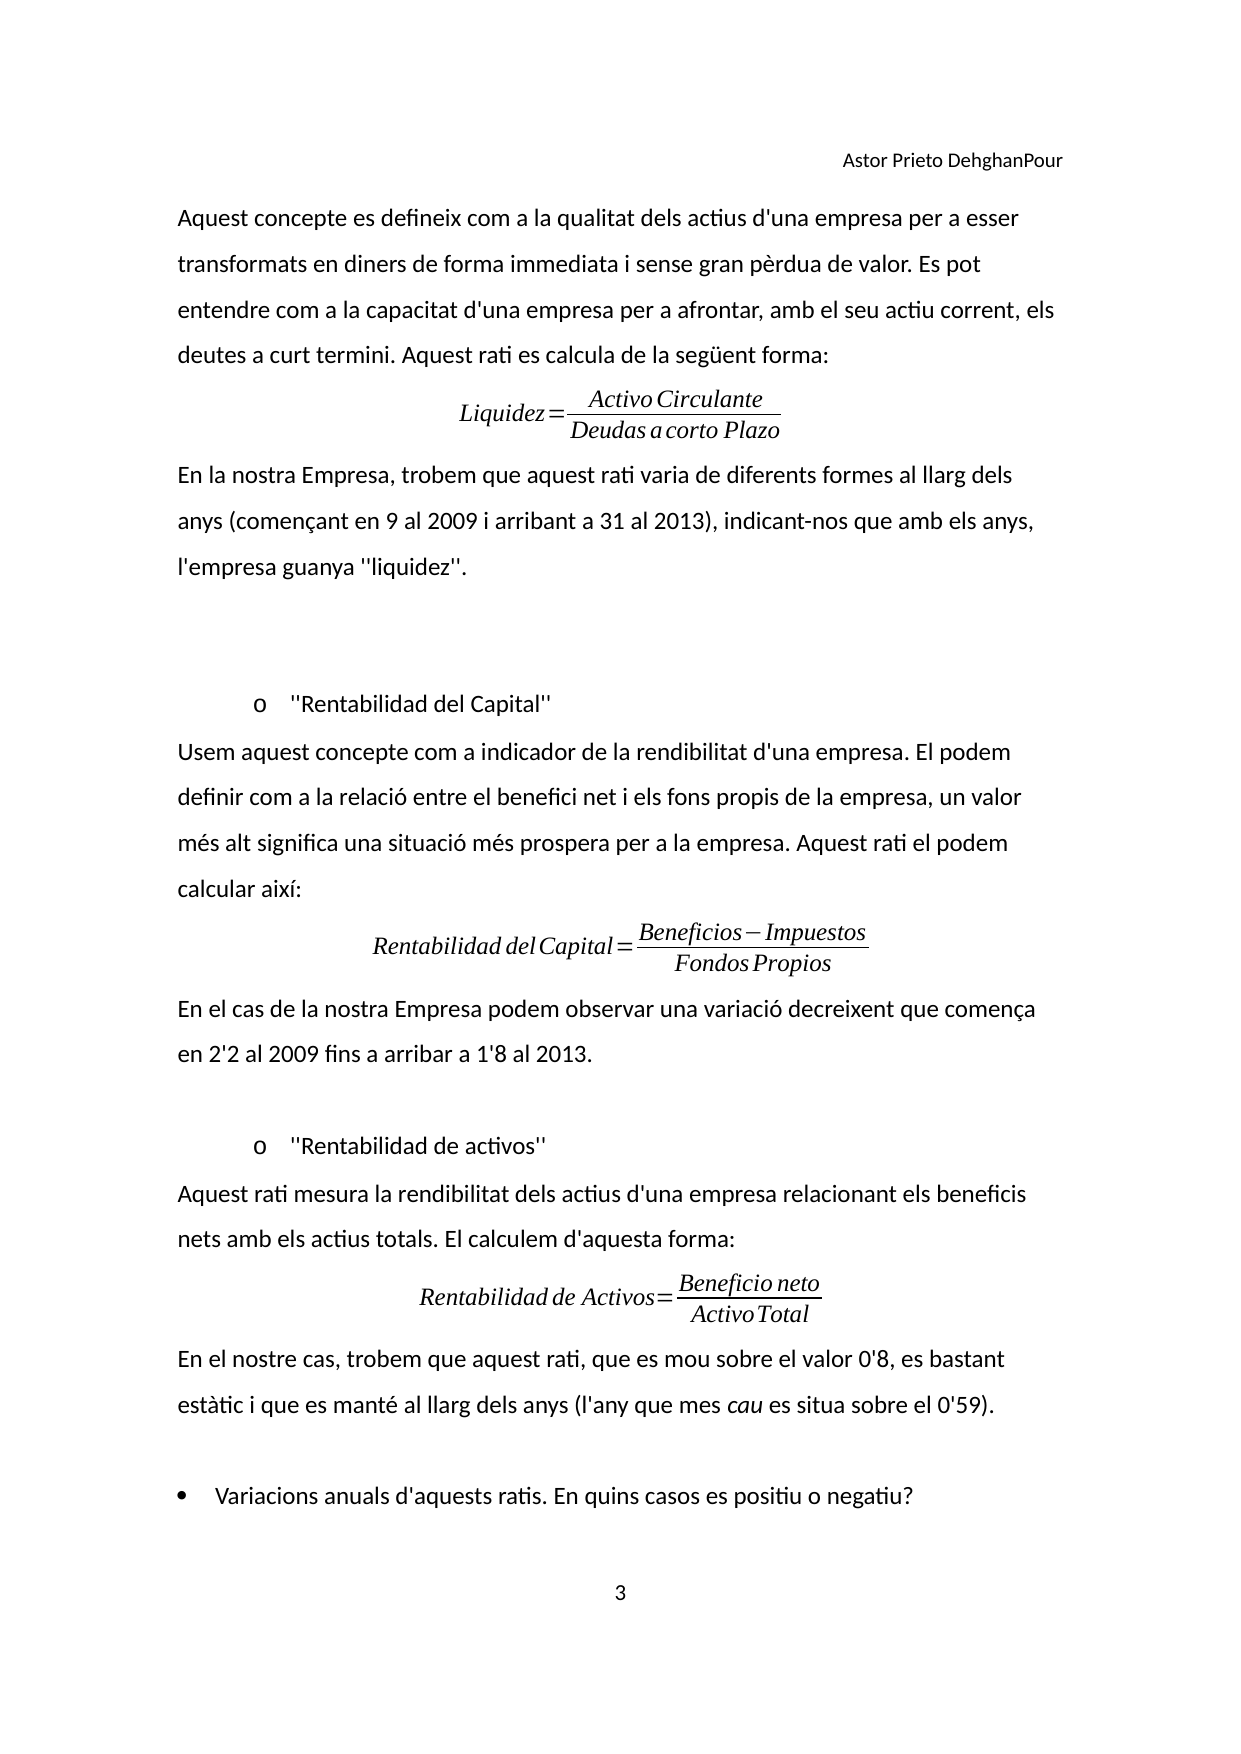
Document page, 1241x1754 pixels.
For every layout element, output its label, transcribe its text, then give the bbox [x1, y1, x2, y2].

list Aquest concepte es defineix com a la qualitat dels actius d'una empresa per a esser transformats en diners de forma immediata i sense gran pèrdua de valor. Es pot entendre com a la capacitat d'una empresa per a afrontar, amb el seu actiu corrent, els deutes a curt termini. Aquest rati es calcula de la següent forma: [177, 202, 1063, 370]
list Variacions anuals d'aquests ratis. En quins casos es positiu o negatiu? [177, 1481, 1063, 1511]
list En el cas de la nostra Empresa podem observar una variació decreixent que comença en 2'2 al 2009 fins a arribar a 1'8 al 2013. [177, 993, 1063, 1069]
list En la nostra Empresa, trobem que aquest rati varia de diferents formes al llarg dels anys (començant en 9 al 2009 i arribant a 31 al 2013), indicant-nos que amb els anys, l'empresa guanya ''liquidez''. [177, 459, 1063, 582]
list Aquest rati mesura la rendibilitat dels actius d'una empresa relacionant els beneficis nets amb els actius totals. El calculem d'aquesta forma: [177, 1178, 1063, 1254]
list ''Rentabilidad de activos'' [252, 1130, 1063, 1162]
list ''Rentabilidad del Capital'' [252, 688, 1063, 720]
list Usem aquest concepte com a indicador de la rendibilitat d'una empresa. El podem definir com a la relació entre el benefici net i els fons propis de la empresa, un valor més alt significa una situació més prospera per a la empresa. Aquest rati el podem calcular així: [177, 736, 1063, 903]
list En el nostre cas, trobem que aquest rati, que es mou sobre el valor 0'8, es bastant estàtic i que es manté al llarg dels anys (l'any que mes cau es situa sobre el 0'59). [177, 1343, 1063, 1419]
